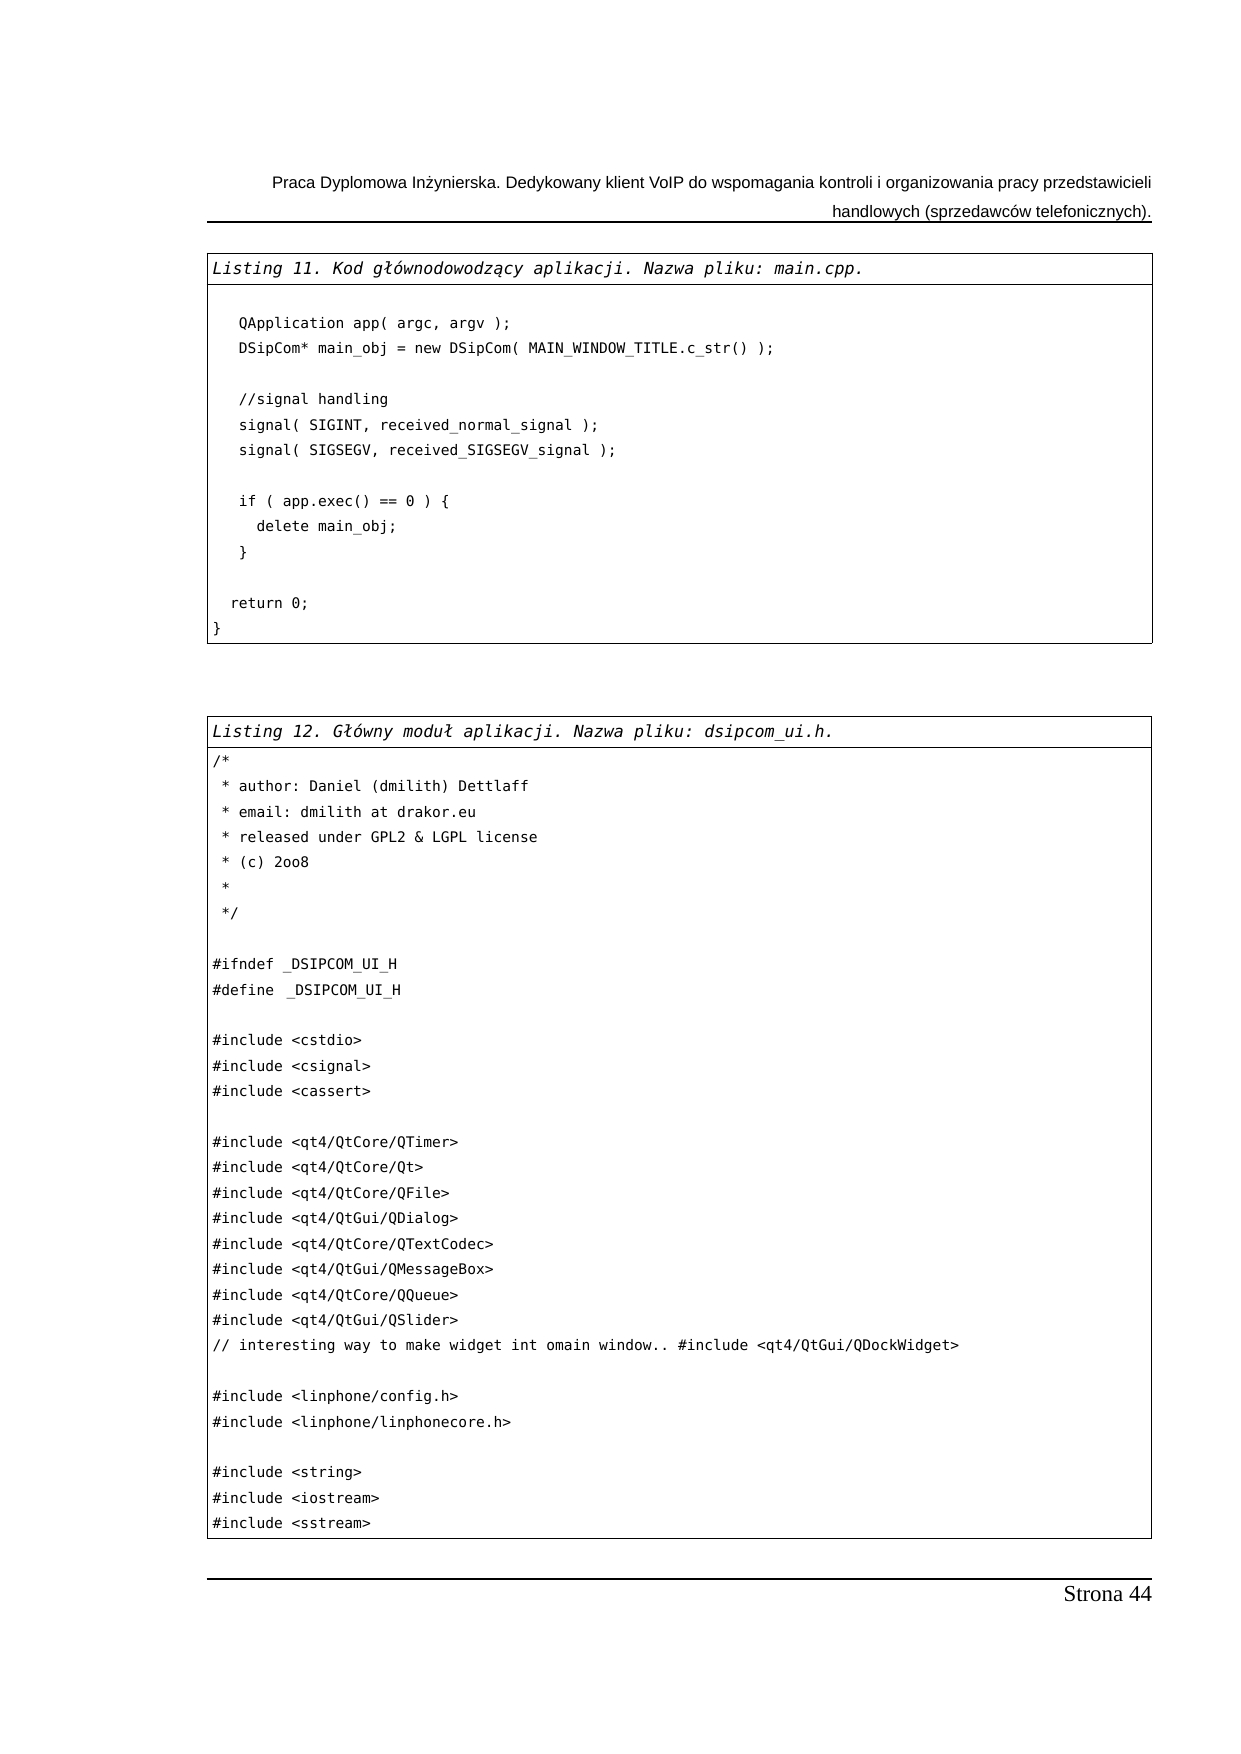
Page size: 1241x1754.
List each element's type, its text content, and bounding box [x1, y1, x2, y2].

table_cell /* * author: Daniel (dmilith) Dettlaff * email: dmilith at drakor.eu * released under GPL2 & LGPL license * (c) 2oo8 * */ #ifndef _DSIPCOM_UI_H #define _DSIPCOM_UI_H #include <cstdio> #include <csignal> #include <cassert> #include <qt4/QtCore/QTimer> #include <qt4/QtCore/Qt> #include <qt4/QtCore/QFile> #include <qt4/QtGui/QDialog> #include <qt4/QtCore/QTextCodec> #include <qt4/QtGui/QMessageBox> #include <qt4/QtCore/QQueue> #include <qt4/QtGui/QSlider> // interesting way to make widget int omain window.. #include <qt4/QtGui/QDockWidget> #include <linphone/config.h> #include <linphone/linphonecore.h> #include <string> #include <iostream> #include <sstream> [208, 748, 1151, 1538]
table_header Listing 11. Kod głównodowodzący aplikacji. Nazwa pliku: main.cpp. [208, 254, 1152, 284]
table_header Listing 12. Główny moduł aplikacji. Nazwa pliku: dsipcom_ui.h. [208, 717, 1151, 747]
table_cell QApplication app( argc, argv ); DSipCom* main_obj = new DSipCom( MAIN_WINDOW_TITLE.c_str() ); //signal handling signal( SIGINT, received_normal_signal ); signal( SIGSEGV, received_SIGSEGV_signal ); if ( app.exec() == 0 ) { delete main_obj; } return 0; } [208, 285, 1152, 643]
